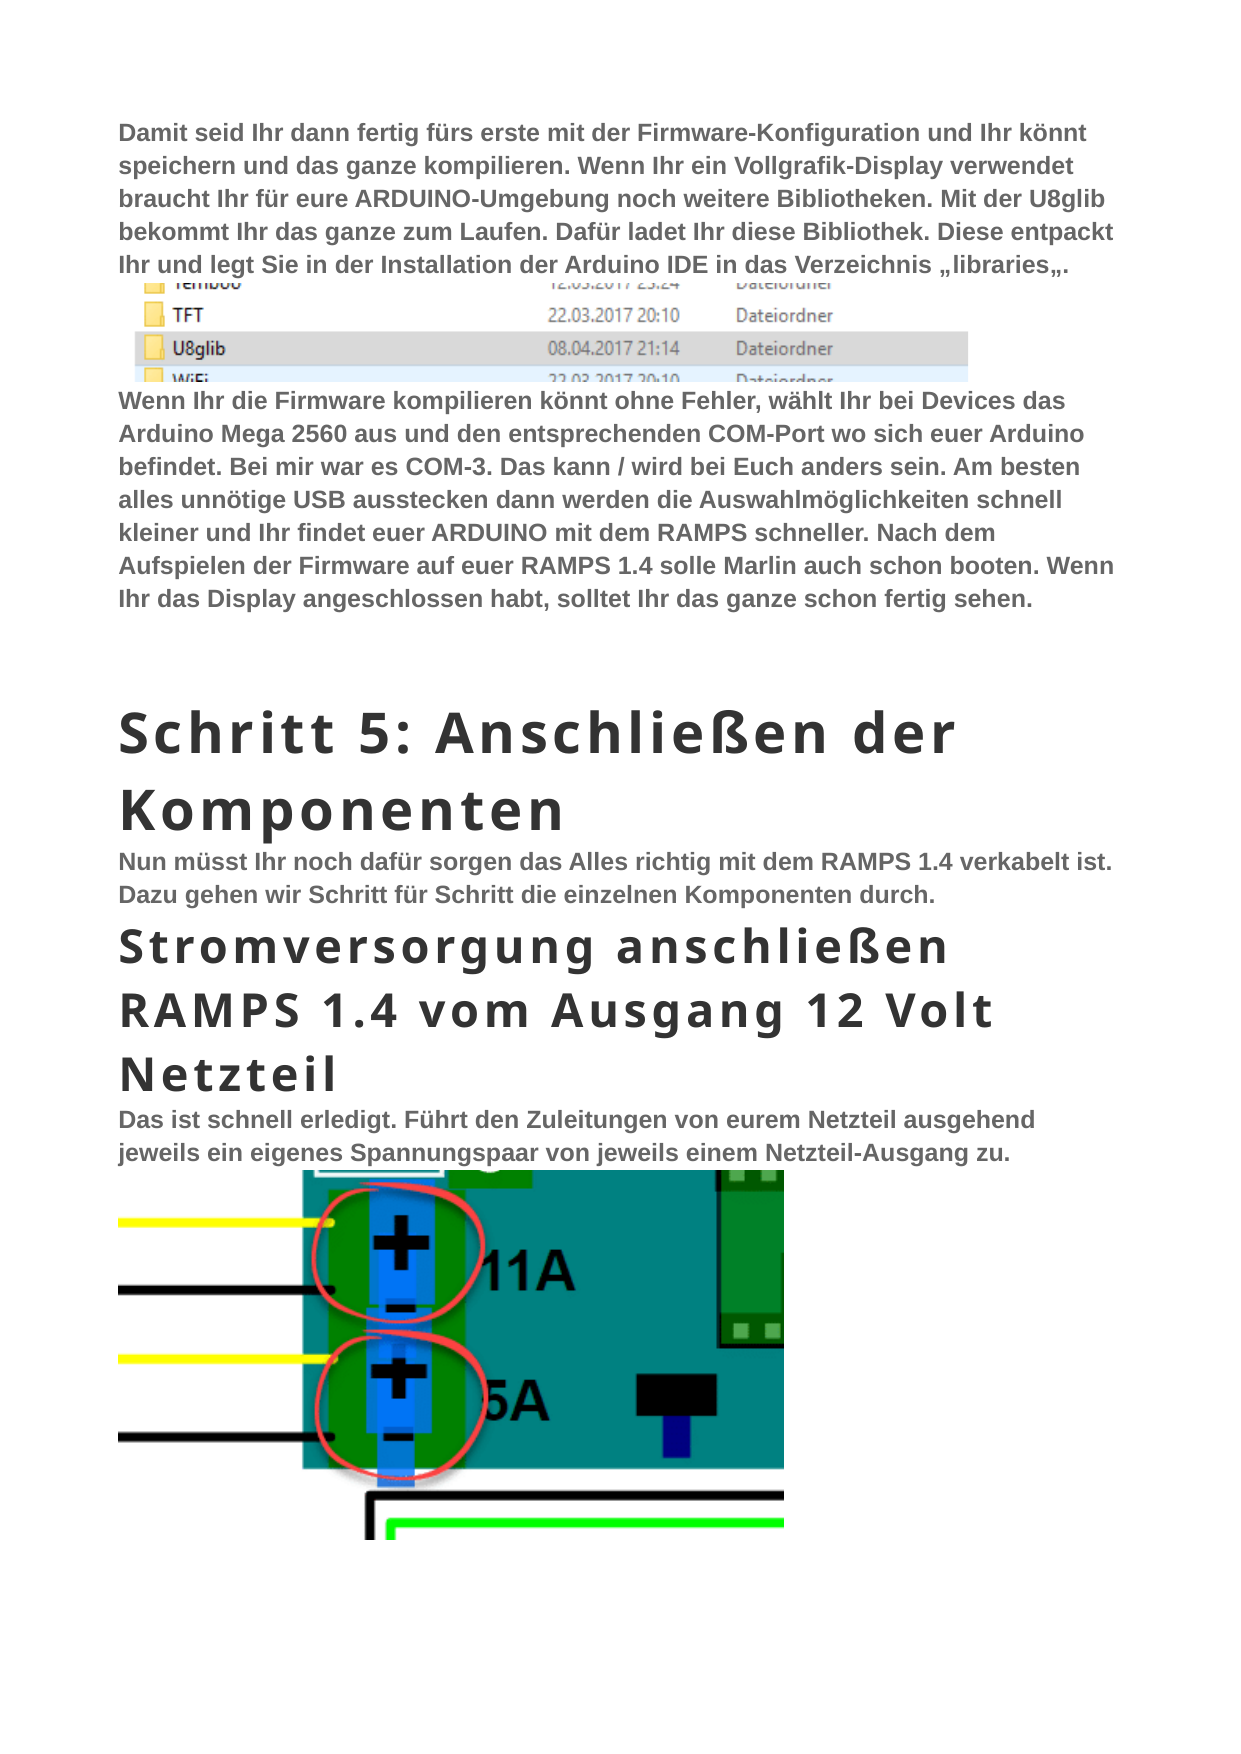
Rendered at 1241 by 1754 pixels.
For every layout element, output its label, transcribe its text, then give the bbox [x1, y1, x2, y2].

subtitle Schritt 5: Anschließen der Komponenten [118, 694, 1122, 847]
picture [118, 283, 969, 382]
subtitle Stromversorgung anschließen RAMPS 1.4 vom Ausgang 12 Volt Netzteil [118, 913, 1122, 1105]
text Nun müsst Ihr noch dafür sorgen das Alles richtig mit dem RAMPS 1.4 verkabelt ist. Dazu gehen wir Schritt für Schritt die einzelnen Komponenten durch. [118, 847, 1122, 909]
text Wenn Ihr die Firmware kompilieren könnt ohne Fehler, wählt Ihr bei Devices das Arduino Mega 2560 aus und den entsprechenden COM-Port wo sich euer Arduino befindet. Bei mir war es COM-3. Das kann / wird bei Euch anders sein. Am besten alles unnötige USB ausstecken dann werden die Auswahlmöglichkeiten schnell kleiner und Ihr findet euer ARDUINO mit dem RAMPS schneller. Nach dem Aufspielen der Firmware auf euer RAMPS 1.4 solle Marlin auch schon booten. Wenn Ihr das Display angeschlossen habt, solltet Ihr das ganze schon fertig sehen. [118, 386, 1122, 613]
text Damit seid Ihr dann fertig fürs erste mit der Firmware-Konfiguration und Ihr könnt speichern und das ganze kompilieren. Wenn Ihr ein Vollgrafik-Display verwendet braucht Ihr für eure ARDUINO-Umgebung noch weitere Bibliotheken. Mit der U8glib bekommt Ihr das ganze zum Laufen. Dafür ladet Ihr diese Bibliothek. Diese entpackt Ihr und legt Sie in der Installation der Arduino IDE in das Verzeichnis „libraries„. [118, 118, 1122, 279]
text Das ist schnell erledigt. Führt den Zuleitungen von eurem Netzteil ausgehend jeweils ein eigenes Spannungspaar von jeweils einem Netzteil-Ausgang zu. [118, 1105, 1122, 1166]
picture [118, 1170, 784, 1540]
